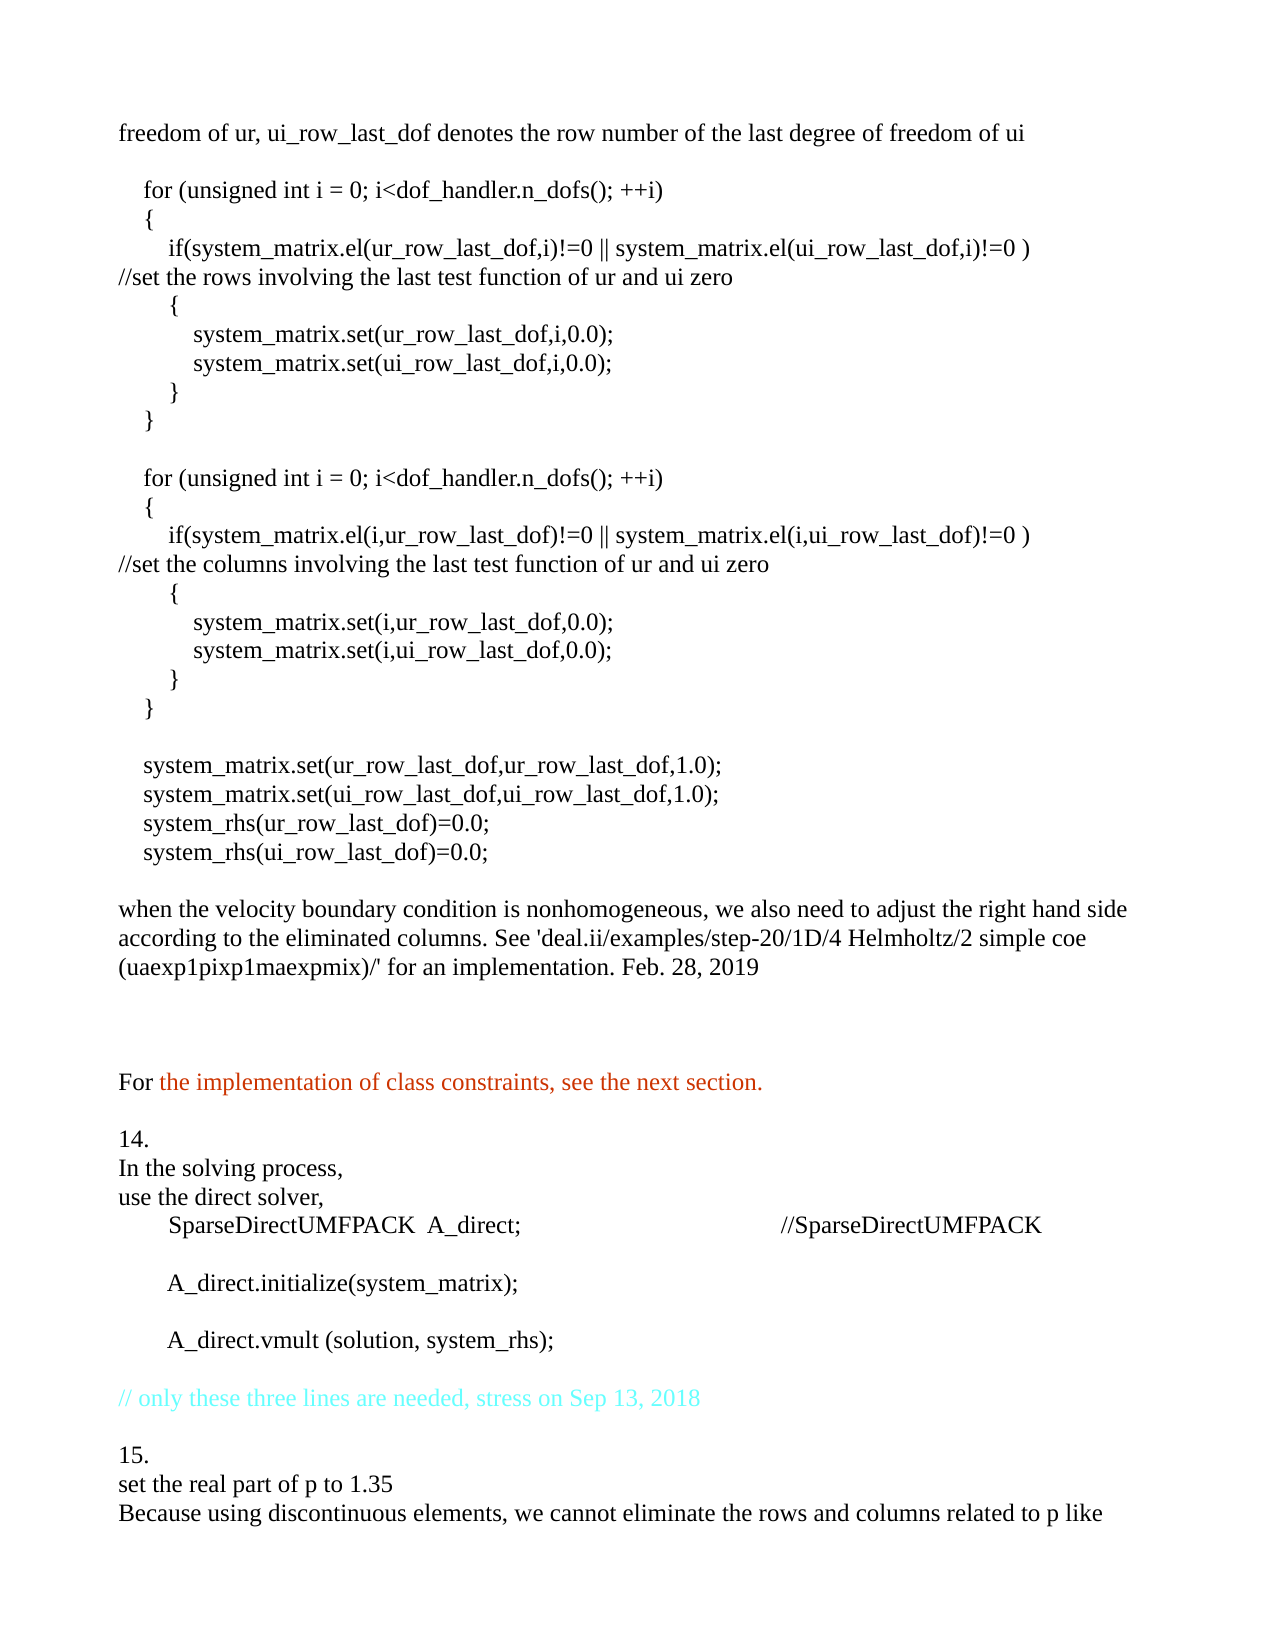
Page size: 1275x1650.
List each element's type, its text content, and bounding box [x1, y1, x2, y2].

text 15. [118, 1441, 1157, 1469]
text if(system_matrix.el(ur_row_last_dof,i)!=0 || system_matrix.el(ui_row_last_dof,i)!=0 ) //set the rows involving the last test function of ur and ui zero [118, 233, 1157, 291]
text } [118, 664, 1157, 693]
text system_matrix.set(ui_row_last_dof,ui_row_last_dof,1.0); [118, 779, 1157, 808]
text SparseDirectUMFPACK A_direct; //SparseDirectUMFPACK [118, 1211, 1157, 1239]
text For the implementation of class constraints, see the next section. [118, 1067, 1157, 1096]
text In the solving process, [118, 1153, 1157, 1182]
text freedom of ur, ui_row_last_dof denotes the row number of the last degree of freedom of ui [118, 118, 1157, 147]
text system_matrix.set(ur_row_last_dof,i,0.0); [118, 319, 1157, 348]
text use the direct solver, [118, 1182, 1157, 1211]
text system_matrix.set(ui_row_last_dof,i,0.0); [118, 348, 1157, 377]
text for (unsigned int i = 0; i<dof_handler.n_dofs(); ++i) [118, 176, 1157, 204]
text for (unsigned int i = 0; i<dof_handler.n_dofs(); ++i) [118, 463, 1157, 492]
text Because using discontinuous elements, we cannot eliminate the rows and columns related to p like [118, 1498, 1157, 1527]
text system_matrix.set(i,ui_row_last_dof,0.0); [118, 636, 1157, 664]
text } [118, 377, 1157, 406]
text // only these three lines are needed, stress on Sep 13, 2018 [118, 1383, 1157, 1412]
text system_matrix.set(i,ur_row_last_dof,0.0); [118, 607, 1157, 636]
text system_rhs(ur_row_last_dof)=0.0; [118, 808, 1157, 837]
text when the velocity boundary condition is nonhomogeneous, we also need to adjust the right hand side according to the eliminated columns. See 'deal.ii/examples/step-20/1D/4 Helmholtz/2 simple coe (uaexp1pixp1maexpmix)/' for an implementation. Feb. 28, 2019 [118, 894, 1157, 981]
text set the real part of p to 1.35 [118, 1469, 1157, 1498]
text 14. [118, 1124, 1157, 1153]
text } [118, 406, 1157, 434]
text { [118, 204, 1157, 233]
text A_direct.initialize(system_matrix); [118, 1268, 1157, 1297]
text { [118, 291, 1157, 319]
text } [118, 693, 1157, 722]
text A_direct.vmult (solution, system_rhs); [118, 1326, 1157, 1354]
text system_matrix.set(ur_row_last_dof,ur_row_last_dof,1.0); [118, 751, 1157, 779]
text { [118, 492, 1157, 521]
text system_rhs(ui_row_last_dof)=0.0; [118, 837, 1157, 866]
text { [118, 578, 1157, 607]
text if(system_matrix.el(i,ur_row_last_dof)!=0 || system_matrix.el(i,ui_row_last_dof)!=0 ) //set the columns involving the last test function of ur and ui zero [118, 521, 1157, 578]
